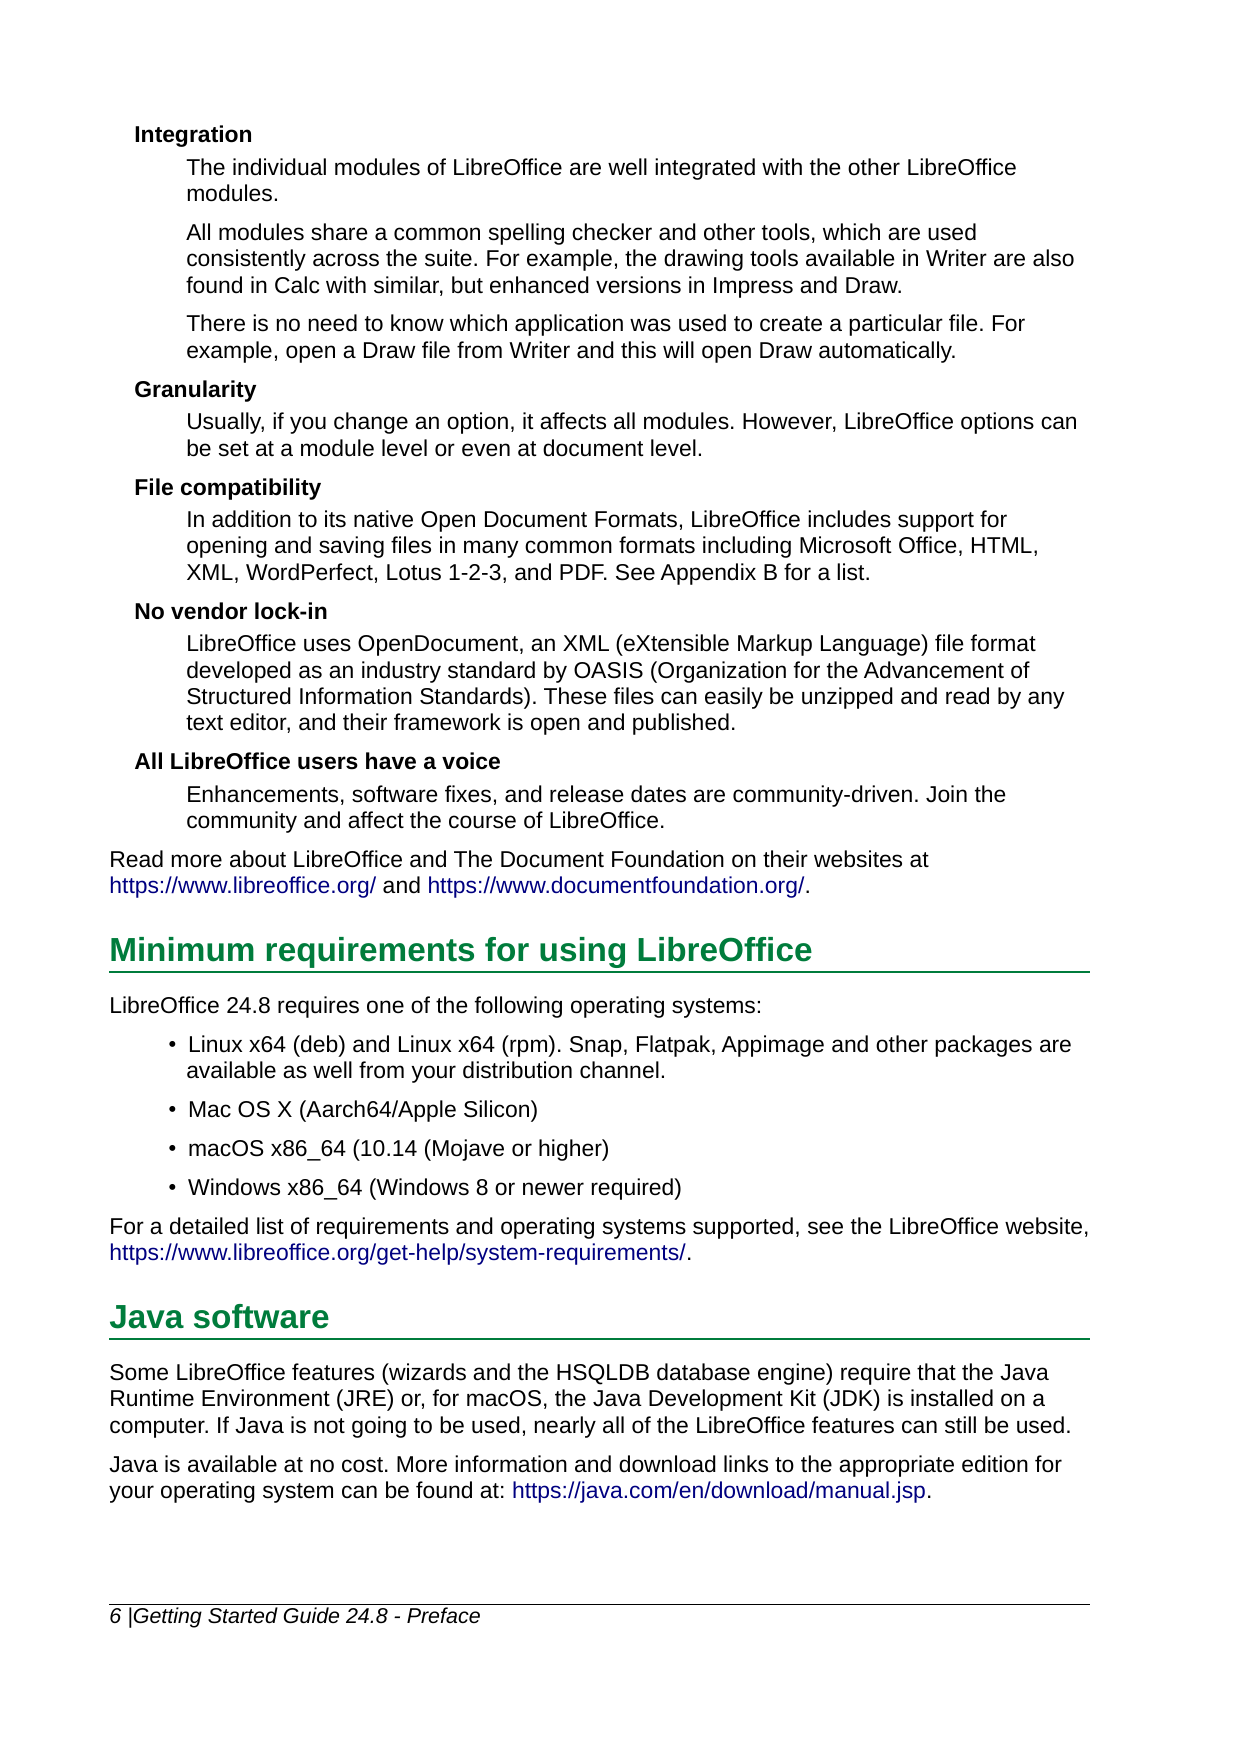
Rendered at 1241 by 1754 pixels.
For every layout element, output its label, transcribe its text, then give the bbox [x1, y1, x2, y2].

text Read more about LibreOffice and The Document Foundation on their websites at https://www.libreoffice.org/ and https://www.documentfoundation.org/. [109, 846, 1090, 899]
text The individual modules of LibreOffice are well integrated with the other LibreOffice modules. [186, 154, 1090, 206]
text In addition to its native Open Document Formats, LibreOffice includes support for opening and saving files in many common formats including Microsoft Office, HTML, XML, WordPerfect, Lotus 1-2-3, and PDF. See Appendix B for a list. [186, 506, 1090, 585]
text Usually, if you change an option, it affects all modules. However, LibreOffice options can be set at a module level or even at document level. [186, 408, 1090, 461]
text There is no need to know which application was used to create a particular file. For example, open a Draw file from Writer and this will open Draw automatically. [186, 310, 1090, 363]
subtitle Minimum requirements for using LibreOffice [109, 930, 1090, 971]
text For a detailed list of requirements and operating systems supported, see the LibreOffice website, https://www.libreoffice.org/get-help/system-requirements/. [109, 1213, 1090, 1266]
list Linux x64 (deb) and Linux x64 (rpm). Snap, Flatpak, Appimage and other packages are available as well from your distribution channel. [168, 1031, 1090, 1084]
text All modules share a common spelling checker and other tools, which are used consistently across the suite. For example, the drawing tools available in Writer are also found in Calc with similar, but enhanced versions in Impress and Draw. [186, 219, 1090, 298]
list macOS x86_64 (10.14 (Mojave or higher) [168, 1135, 1090, 1161]
text Java is available at no cost. More information and download links to the appropriate edition for your operating system can be found at: https://java.com/en/download/manual.jsp. [109, 1451, 1090, 1503]
text Granularity [134, 376, 1090, 402]
list LibreOffice 24.8 requires one of the following operating systems: [109, 992, 1090, 1018]
text Integration [134, 121, 1090, 147]
text Some LibreOffice features (wizards and the HSQLDB database engine) require that the Java Runtime Environment (JRE) or, for macOS, the Java Development Kit (JDK) is installed on a computer. If Java is not going to be used, nearly all of the LibreOffice features can still be used. [109, 1359, 1090, 1438]
subtitle Java software [109, 1297, 1090, 1338]
text All LibreOffice users have a voice [134, 748, 1090, 774]
text No vendor lock-in [134, 598, 1090, 624]
list Windows x86_64 (Windows 8 or newer required) [168, 1174, 1090, 1200]
text Enhancements, software fixes, and release dates are community-driven. Join the community and affect the course of LibreOffice. [186, 781, 1090, 833]
list Mac OS X (Aarch64/Apple Silicon) [168, 1096, 1090, 1123]
text LibreOffice uses OpenDocument, an XML (eXtensible Markup Language) file format developed as an industry standard by OASIS (Organization for the Advancement of Structured Information Standards). These files can easily be unzipped and read by any text editor, and their framework is open and published. [186, 630, 1090, 736]
text File compatibility [134, 473, 1090, 500]
